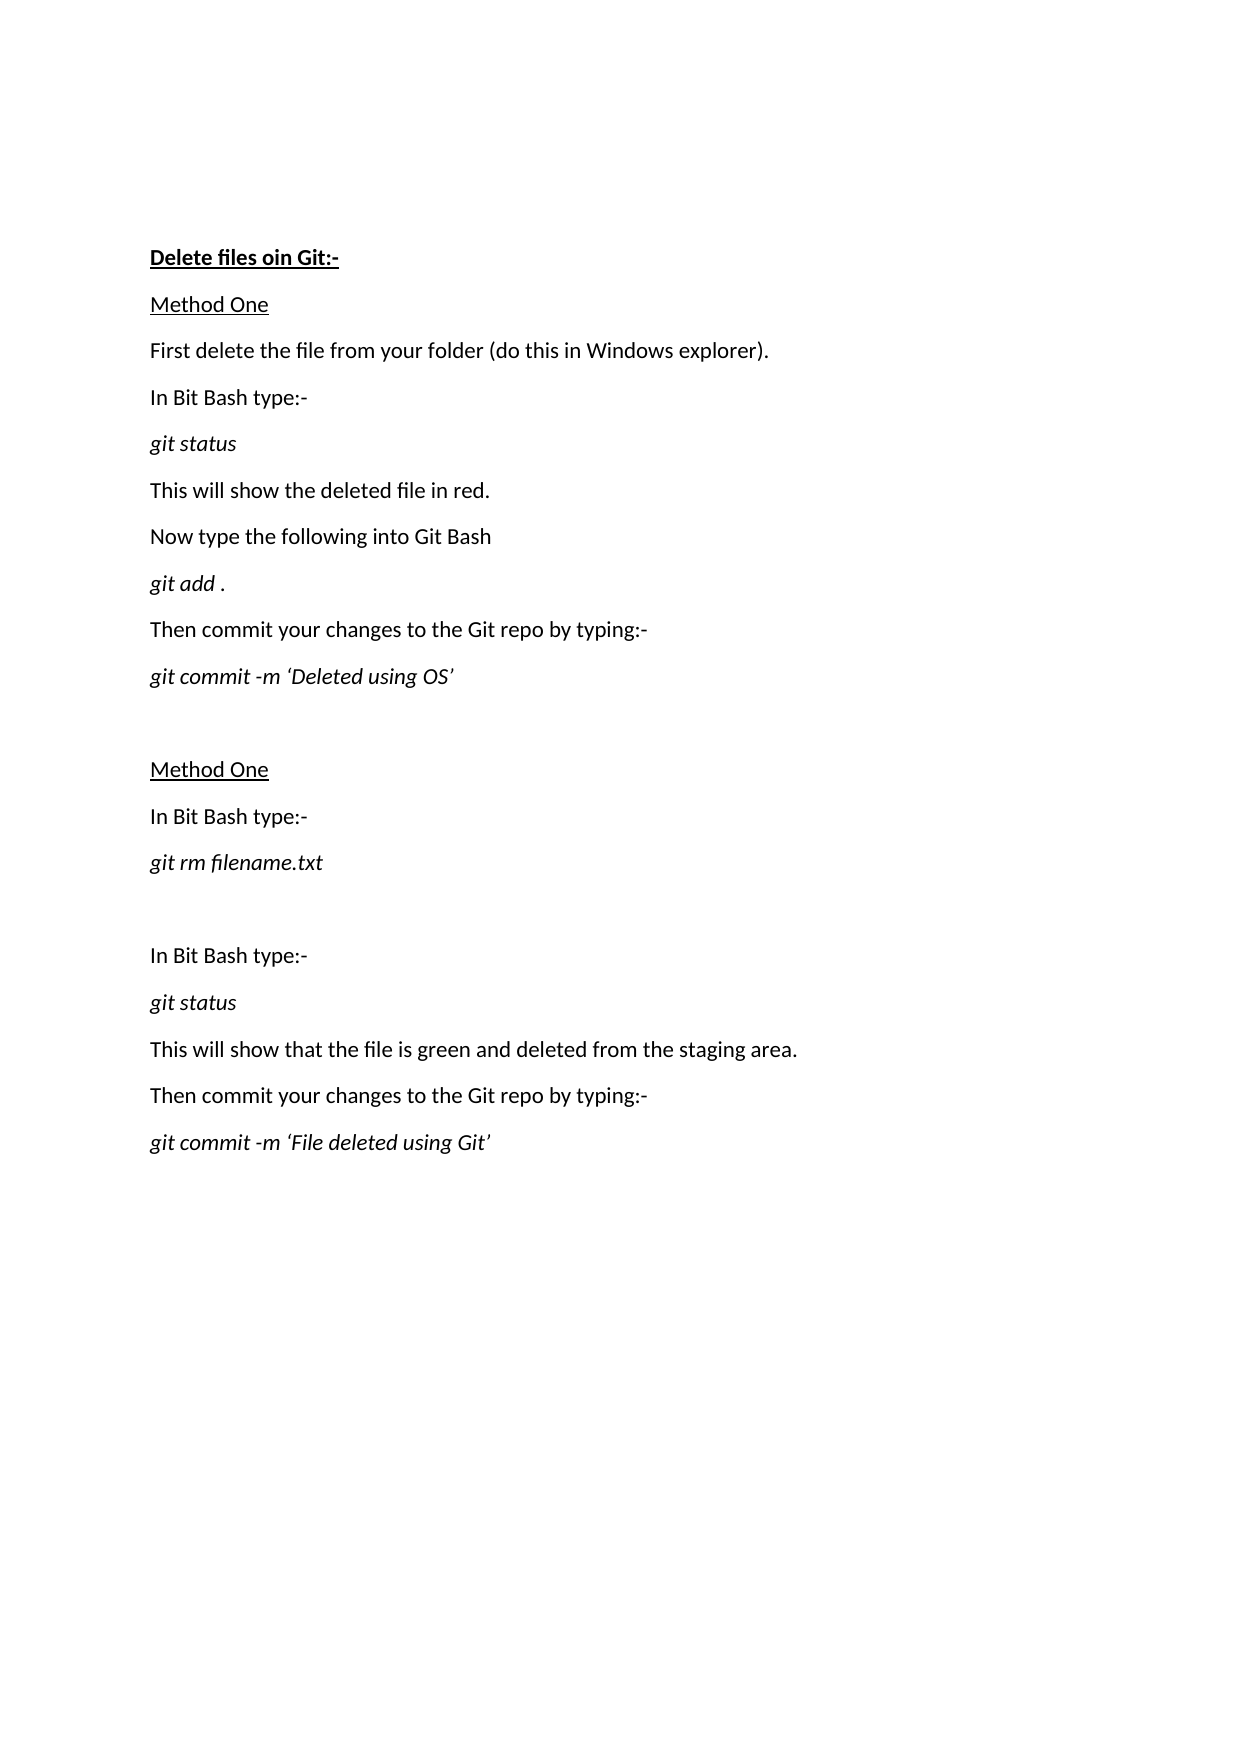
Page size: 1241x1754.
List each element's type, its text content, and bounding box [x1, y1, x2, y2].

text git add . [150, 569, 1090, 597]
text In Bit Bash type:- [150, 942, 1090, 969]
text Now type the following into Git Bash [150, 522, 1090, 551]
text Delete files oin Git:- [150, 243, 1090, 271]
text First delete the file from your folder (do this in Windows explorer). [150, 336, 1090, 364]
text git commit -m ‘Deleted using OS’ [150, 662, 1090, 690]
text Then commit your changes to the Git repo by typing:- [150, 616, 1090, 644]
text git commit -m ‘File deleted using Git’ [150, 1128, 1090, 1156]
text This will show that the file is green and deleted from the staging area. [150, 1035, 1090, 1063]
text git status [150, 429, 1090, 457]
text git rm filename.txt [150, 848, 1090, 876]
text Then commit your changes to the Git repo by typing:- [150, 1081, 1090, 1109]
text This will show the deleted file in red. [150, 476, 1090, 504]
text git status [150, 988, 1090, 1016]
text In Bit Bash type:- [150, 802, 1090, 830]
text In Bit Bash type:- [150, 383, 1090, 411]
text Method One [150, 290, 1090, 318]
text Method One [150, 755, 1090, 783]
